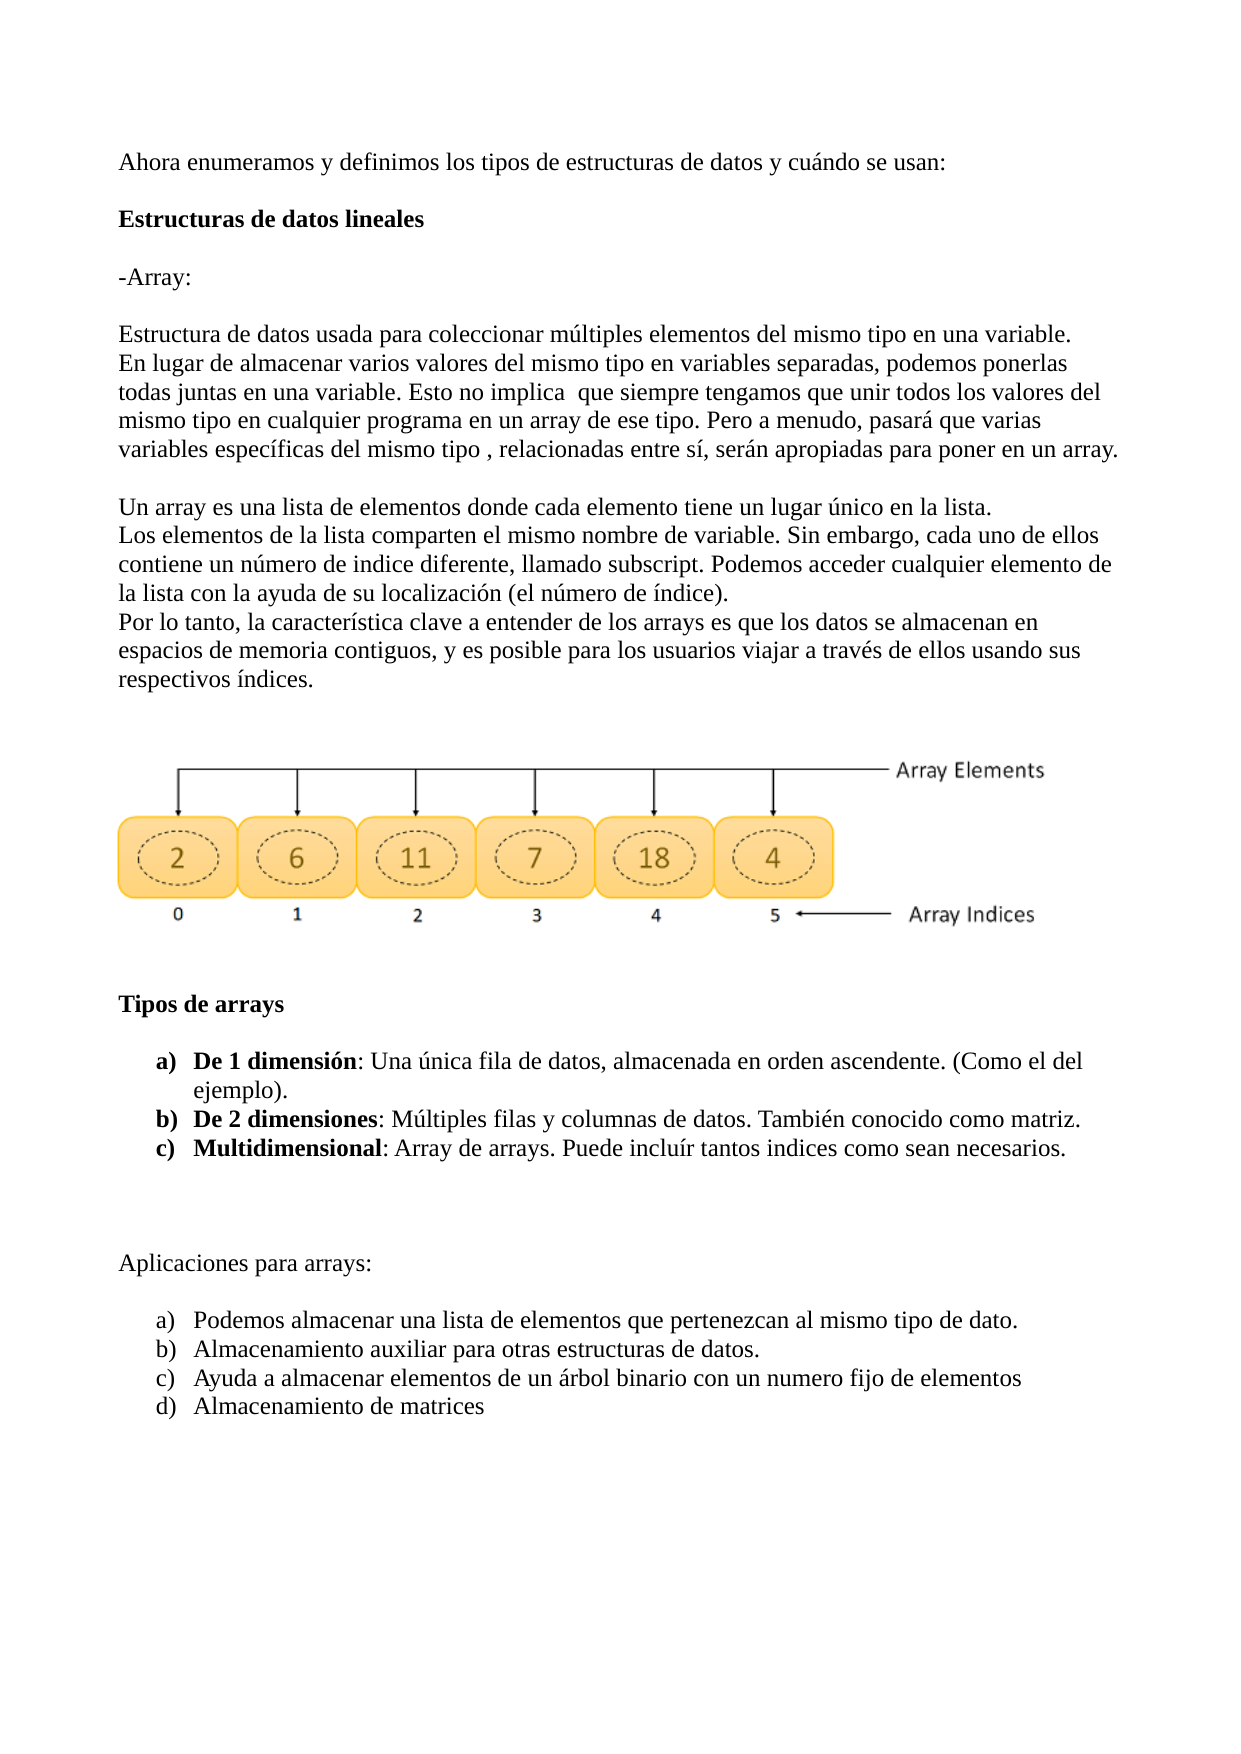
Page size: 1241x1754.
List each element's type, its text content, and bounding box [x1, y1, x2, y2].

text Estructuras de datos lineales [118, 204, 1122, 233]
list Podemos almacenar una lista de elementos que pertenezcan al mismo tipo de dato. [156, 1305, 1122, 1334]
text Por lo tanto, la característica clave a entender de los arrays es que los datos se almacenan en espacios de memoria contiguos, y es posible para los usuarios viajar a través de ellos usando sus respectivos índices. [118, 607, 1122, 693]
text Tipos de arrays [118, 989, 1122, 1018]
list Almacenamiento de matrices [156, 1391, 1122, 1420]
text Estructura de datos usada para coleccionar múltiples elementos del mismo tipo en una variable. [118, 319, 1122, 348]
list De 1 dimensión: Una única fila de datos, almacenada en orden ascendente. (Como el del ejemplo). [156, 1046, 1122, 1104]
text Un array es una lista de elementos donde cada elemento tiene un lugar único en la lista. [118, 492, 1122, 521]
text Los elementos de la lista comparten el mismo nombre de variable. Sin embargo, cada uno de ellos contiene un número de indice diferente, llamado subscript. Podemos acceder cualquier elemento de la lista con la ayuda de su localización (el número de índice). [118, 521, 1122, 607]
text Aplicaciones para arrays: [118, 1248, 1122, 1276]
list Multidimensional: Array de arrays. Puede incluír tantos indices como sean necesarios. [156, 1133, 1122, 1161]
text -Array: [118, 262, 1122, 291]
text En lugar de almacenar varios valores del mismo tipo en variables separadas, podemos ponerlas todas juntas en una variable. Esto no implica que siempre tengamos que unir todos los valores del mismo tipo en cualquier programa en un array de ese tipo. Pero a menudo, pasará que varias variables específicas del mismo tipo , relacionadas entre sí, serán apropiadas para poner en un array. [118, 348, 1122, 463]
list Ayuda a almacenar elementos de un árbol binario con un numero fijo de elementos [156, 1363, 1122, 1391]
list Almacenamiento auxiliar para otras estructuras de datos. [156, 1334, 1122, 1363]
picture [103, 735, 1108, 932]
list De 2 dimensiones: Múltiples filas y columnas de datos. También conocido como matriz. [156, 1104, 1122, 1133]
text Ahora enumeramos y definimos los tipos de estructuras de datos y cuándo se usan: [118, 147, 1122, 176]
